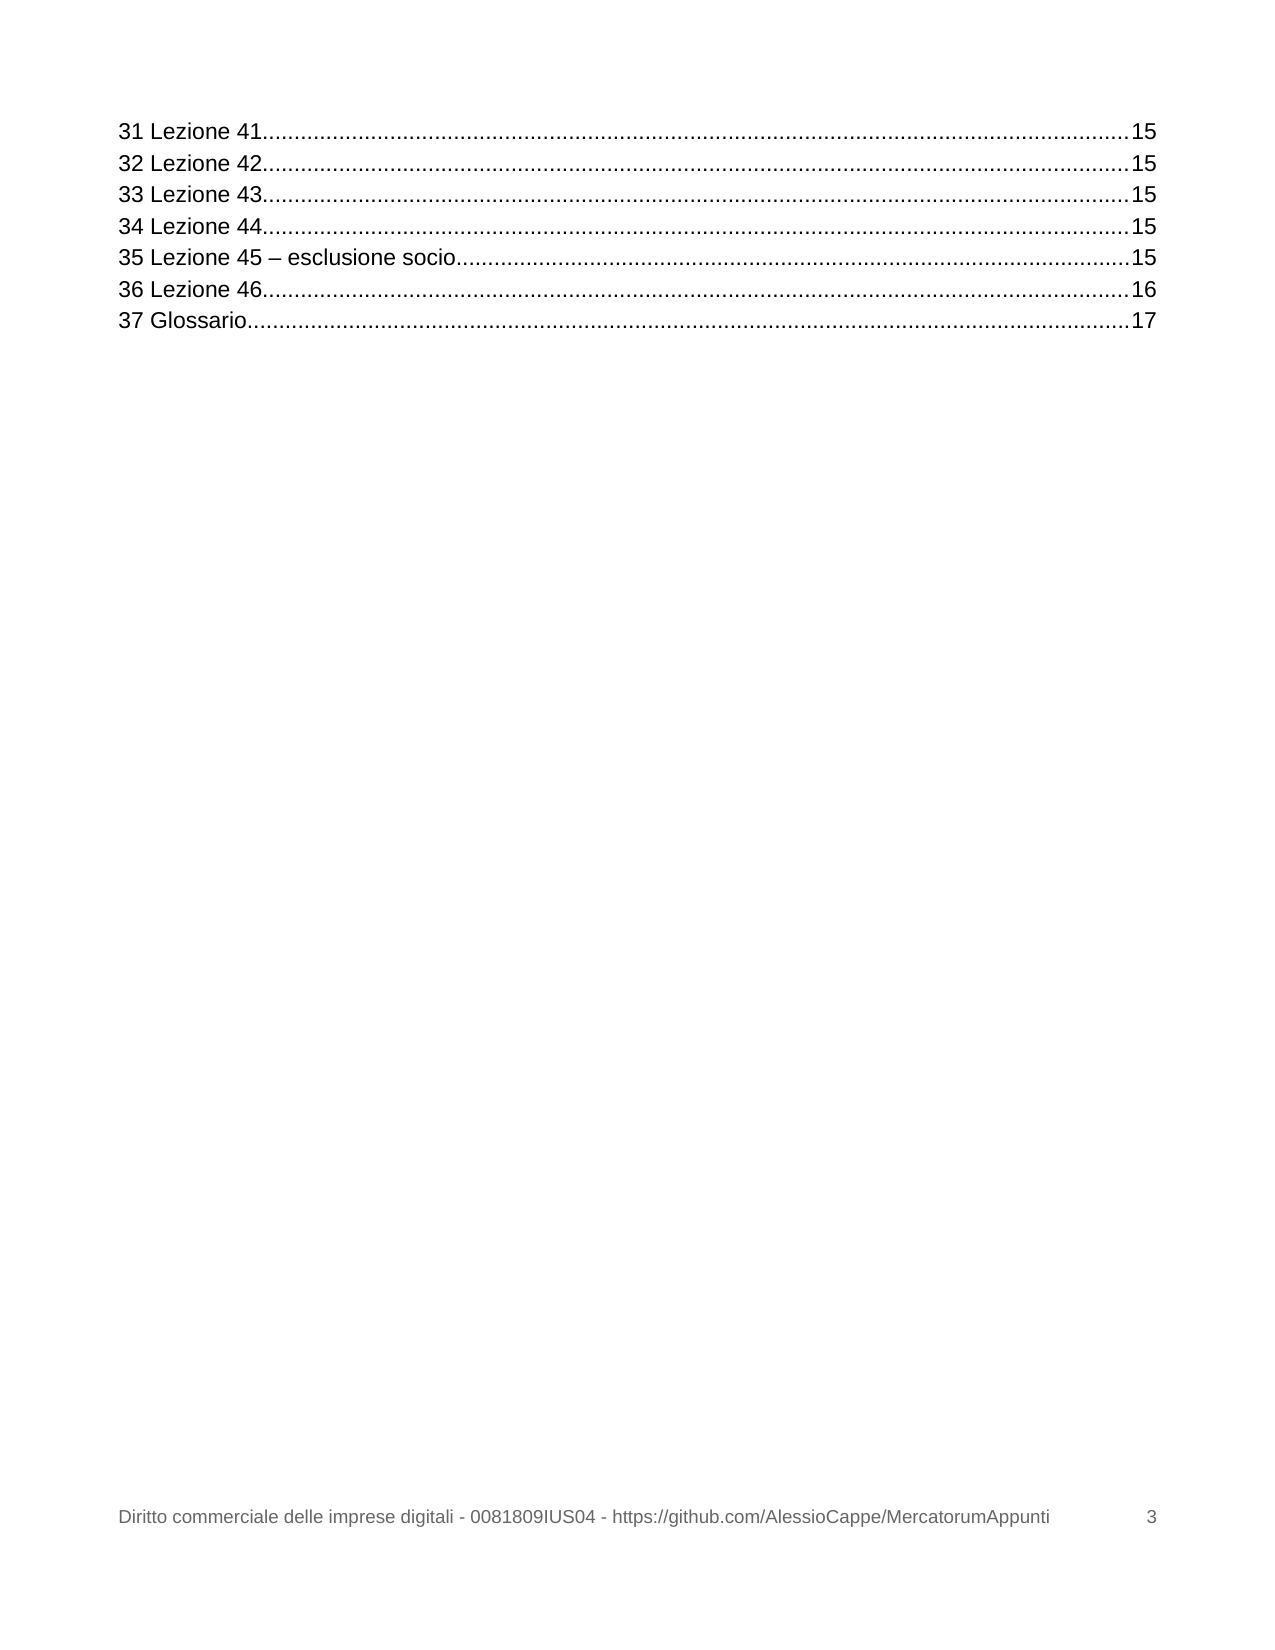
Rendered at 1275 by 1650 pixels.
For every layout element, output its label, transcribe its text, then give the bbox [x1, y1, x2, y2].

text 35 Lezione 45 – esclusione socio 15 [118, 244, 1157, 271]
text 34 Lezione 44 15 [118, 213, 1157, 239]
text 36 Lezione 46 16 [118, 276, 1157, 302]
text 31 Lezione 41 15 [118, 118, 1157, 144]
text 37 Glossario 17 [118, 307, 1157, 334]
text 32 Lezione 42 15 [118, 150, 1157, 176]
text 33 Lezione 43 15 [118, 181, 1157, 208]
